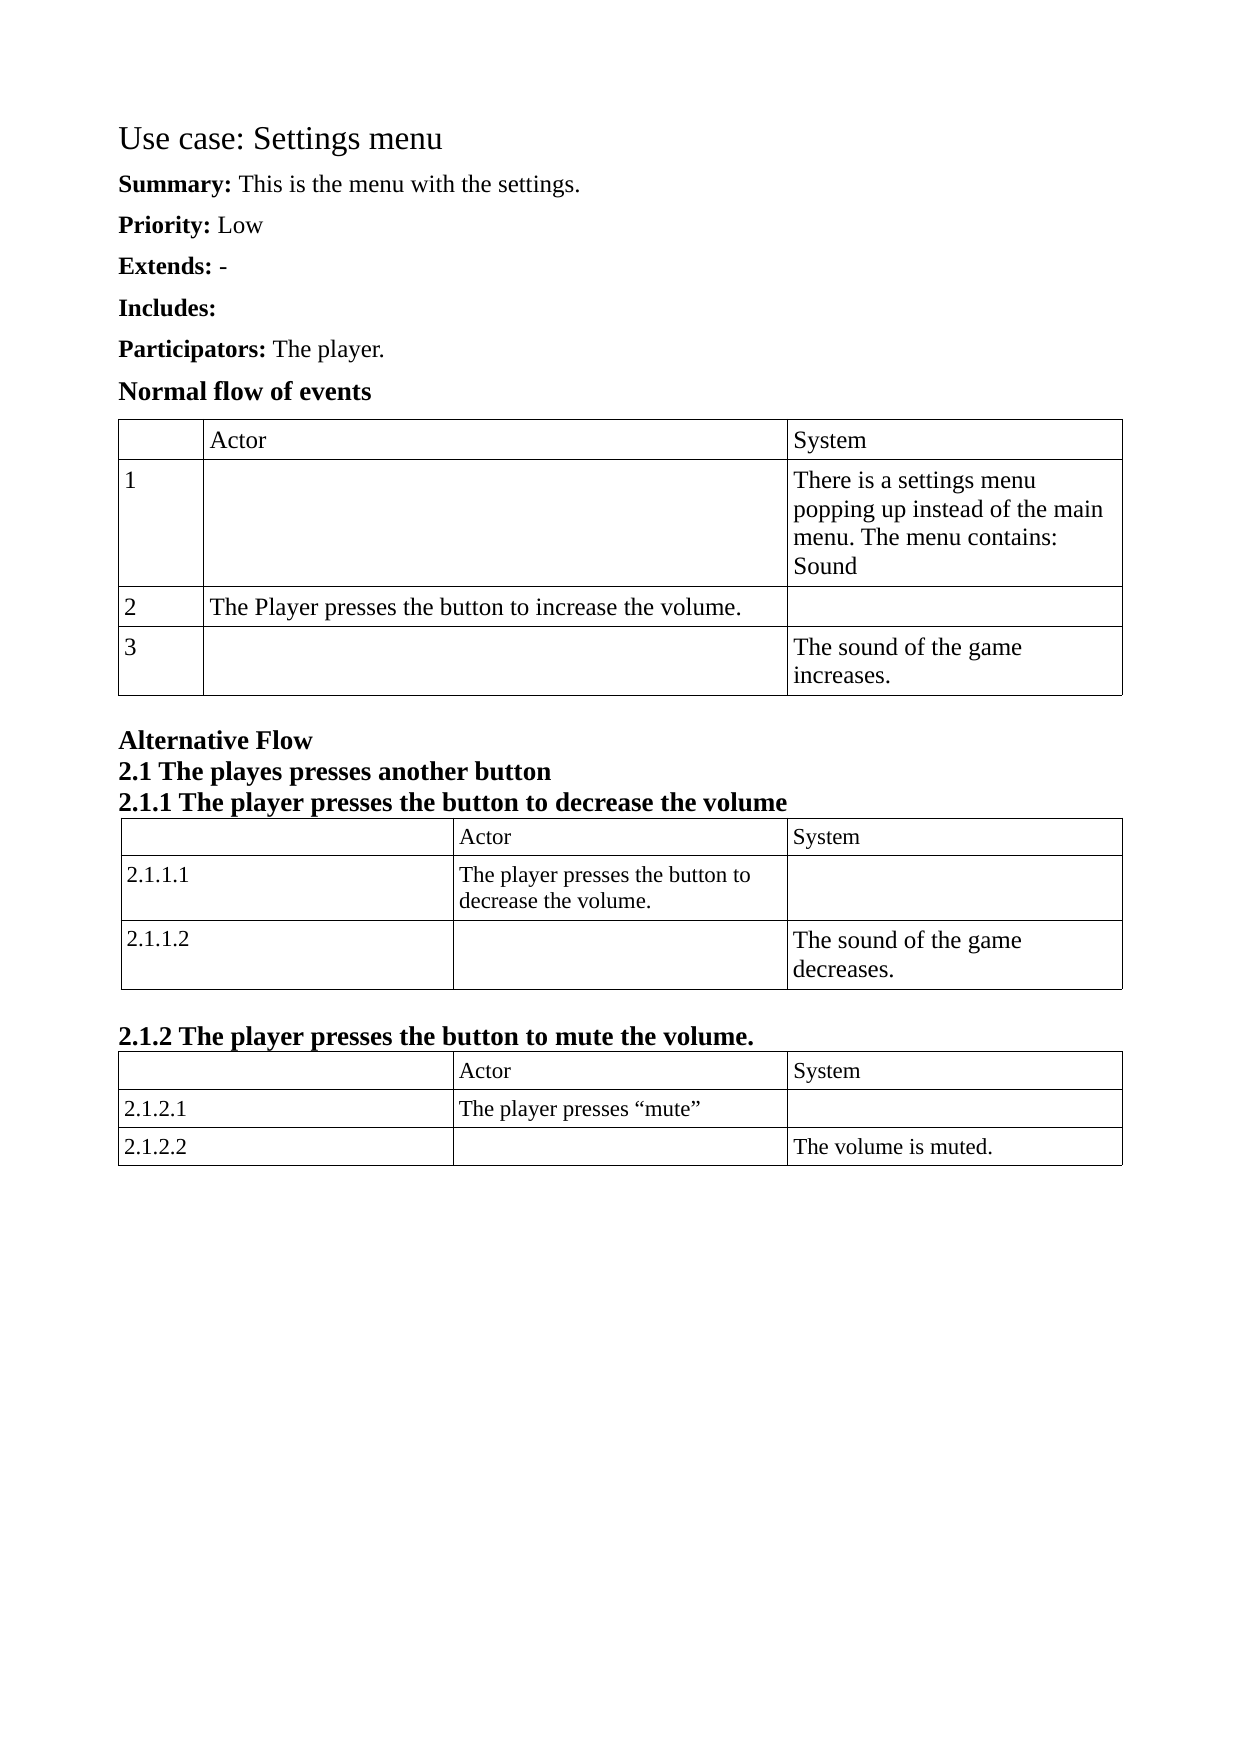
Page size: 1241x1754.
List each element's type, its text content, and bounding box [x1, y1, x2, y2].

table_header System [788, 819, 1122, 855]
table_cell 2.1.2.2 [119, 1128, 453, 1165]
table_cell The sound of the game decreases. [788, 921, 1122, 989]
text Includes: [118, 293, 1122, 321]
table_cell 2.1.1.1 [122, 856, 453, 919]
text 2.1 The playes presses another button [118, 755, 1122, 786]
table_cell The sound of the game increases. [788, 627, 1122, 695]
table_cell The player presses “mute” [454, 1090, 787, 1127]
table_header Actor [204, 420, 787, 459]
table_header Actor [454, 1052, 787, 1089]
table_cell [204, 460, 787, 586]
table_cell 2 [119, 587, 203, 626]
table_cell [454, 921, 787, 989]
text Priority: Low [118, 210, 1122, 239]
text 2.1.1 The player presses the button to decrease the volume [118, 786, 1122, 817]
table_header System [788, 1052, 1122, 1089]
table_cell 2.1.2.1 [119, 1090, 453, 1127]
table_cell [204, 627, 787, 695]
text Use case: Settings menu [118, 118, 1122, 156]
table_cell [788, 856, 1122, 919]
table_cell The Player presses the button to increase the volume. [204, 587, 787, 626]
table_cell 2.1.1.2 [122, 921, 453, 989]
text Extends: - [118, 251, 1122, 280]
table_header [119, 420, 203, 459]
text 2.1.2 The player presses the button to mute the volume. [118, 1020, 1122, 1051]
table_header System [788, 420, 1122, 459]
table_cell 3 [119, 627, 203, 695]
table_cell [788, 1090, 1122, 1127]
table_cell The volume is muted. [788, 1128, 1122, 1165]
table_cell There is a settings menu popping up instead of the main menu. The menu contains: Sound [788, 460, 1122, 586]
text Normal flow of events [118, 375, 1122, 406]
text Summary: This is the menu with the settings. [118, 169, 1122, 198]
text Alternative Flow [118, 724, 1122, 755]
text Participators: The player. [118, 334, 1122, 363]
table_cell The player presses the button to decrease the volume. [454, 856, 787, 919]
table_header [119, 1052, 453, 1089]
table_cell 1 [119, 460, 203, 586]
table_header [122, 819, 453, 855]
table_cell [454, 1128, 787, 1165]
table_header Actor [454, 819, 787, 855]
table_cell [788, 587, 1122, 626]
